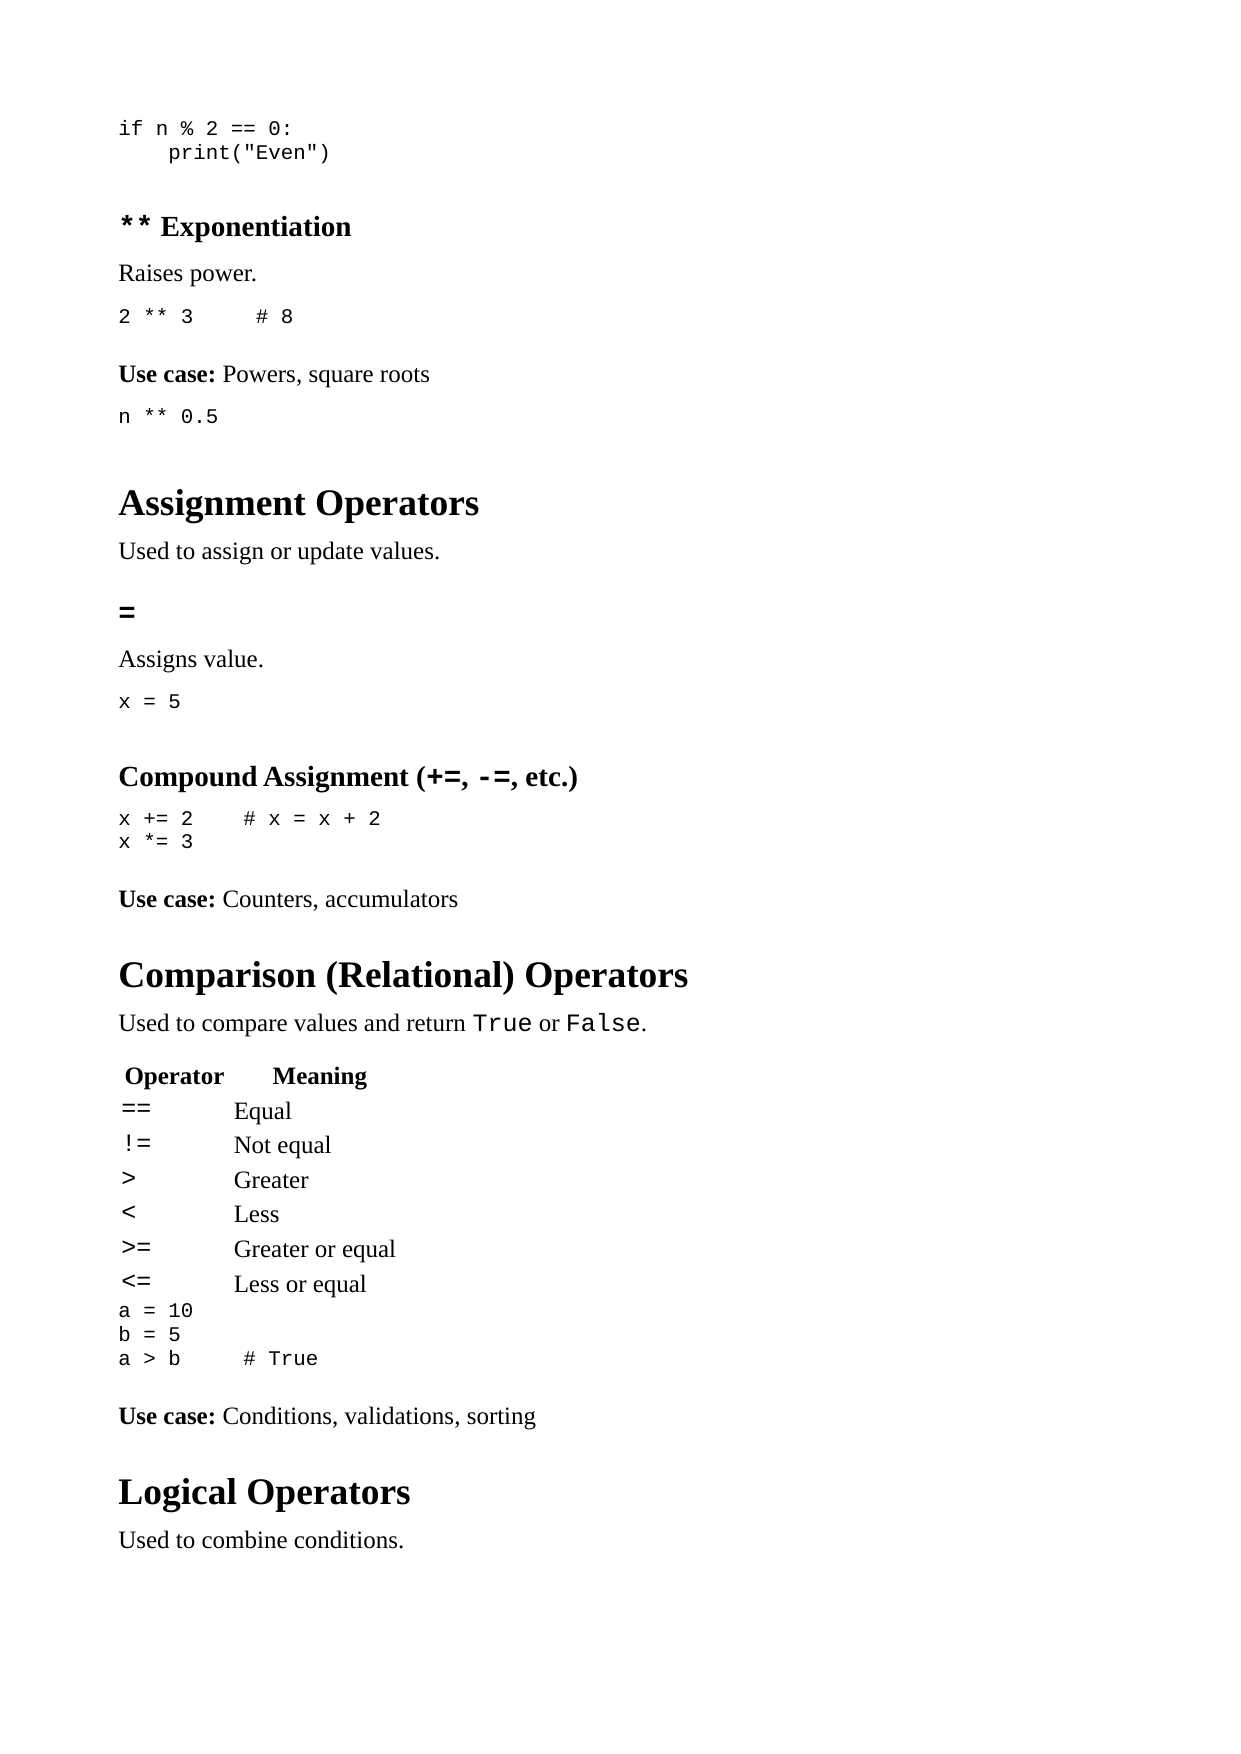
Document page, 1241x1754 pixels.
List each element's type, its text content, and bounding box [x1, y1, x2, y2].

text x = 5 [118, 691, 1122, 715]
table_cell >= [118, 1231, 231, 1266]
subtitle Logical Operators [118, 1469, 1122, 1512]
text Assigns value. [118, 644, 1122, 672]
text x *= 3 [118, 831, 1122, 855]
table_header Meaning [231, 1058, 408, 1093]
subtitle Assignment Operators [118, 480, 1122, 523]
table_cell Greater [231, 1162, 408, 1197]
text Used to compare values and return True or False. [118, 1008, 1122, 1039]
text print("Even") [118, 142, 1122, 165]
text b = 5 [118, 1324, 1122, 1348]
table_cell Greater or equal [231, 1231, 408, 1266]
text Used to assign or update values. [118, 536, 1122, 565]
text x += 2 # x = x + 2 [118, 807, 1122, 831]
subtitle = [118, 598, 1122, 631]
subtitle ** Exponentiation [118, 209, 1122, 246]
subtitle Compound Assignment (+=, -=, etc.) [118, 759, 1122, 795]
table_cell Not equal [231, 1128, 408, 1162]
text n ** 0.5 [118, 406, 1122, 430]
subtitle Comparison (Relational) Operators [118, 953, 1122, 996]
table_cell > [118, 1162, 231, 1197]
text Use case: Counters, accumulators [118, 884, 1122, 913]
text Use case: Powers, square roots [118, 359, 1122, 387]
table_cell Less or equal [231, 1266, 408, 1300]
text 2 ** 3 # 8 [118, 306, 1122, 329]
text if n % 2 == 0: [118, 118, 1122, 142]
text a > b # True [118, 1348, 1122, 1371]
text Use case: Conditions, validations, sorting [118, 1401, 1122, 1429]
table_cell <= [118, 1266, 231, 1300]
text a = 10 [118, 1300, 1122, 1324]
text Used to combine conditions. [118, 1525, 1122, 1554]
table_cell < [118, 1197, 231, 1231]
table_header Operator [118, 1058, 231, 1093]
table_cell Equal [231, 1093, 408, 1127]
table_cell != [118, 1128, 231, 1162]
table_cell == [118, 1093, 231, 1127]
text Raises power. [118, 258, 1122, 287]
table_cell Less [231, 1197, 408, 1231]
